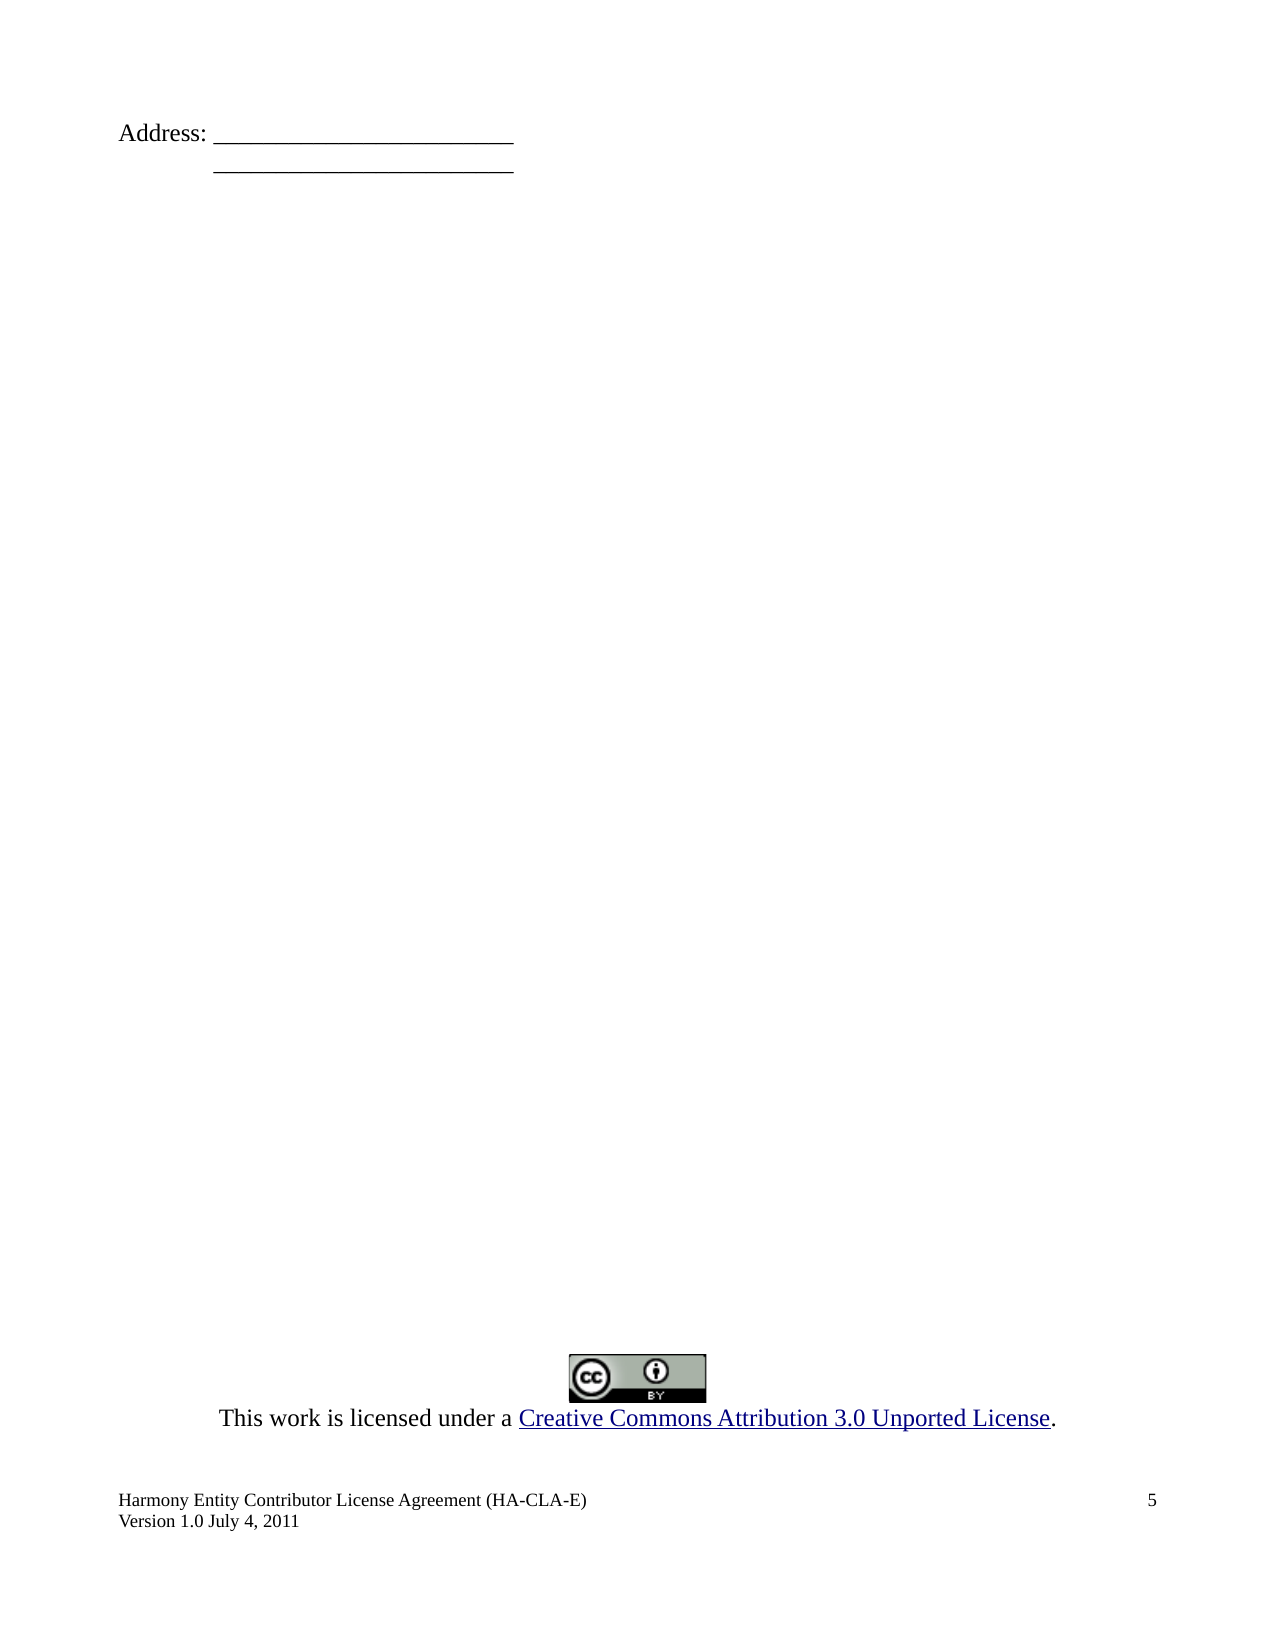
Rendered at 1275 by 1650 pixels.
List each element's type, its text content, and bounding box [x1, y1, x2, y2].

text This work is licensed under a Creative Commons Attribution 3.0 Unported License. [118, 1354, 1157, 1432]
picture [568, 1354, 707, 1403]
text Address: ________________________ [118, 118, 1157, 147]
text ________________________ [118, 147, 1157, 176]
